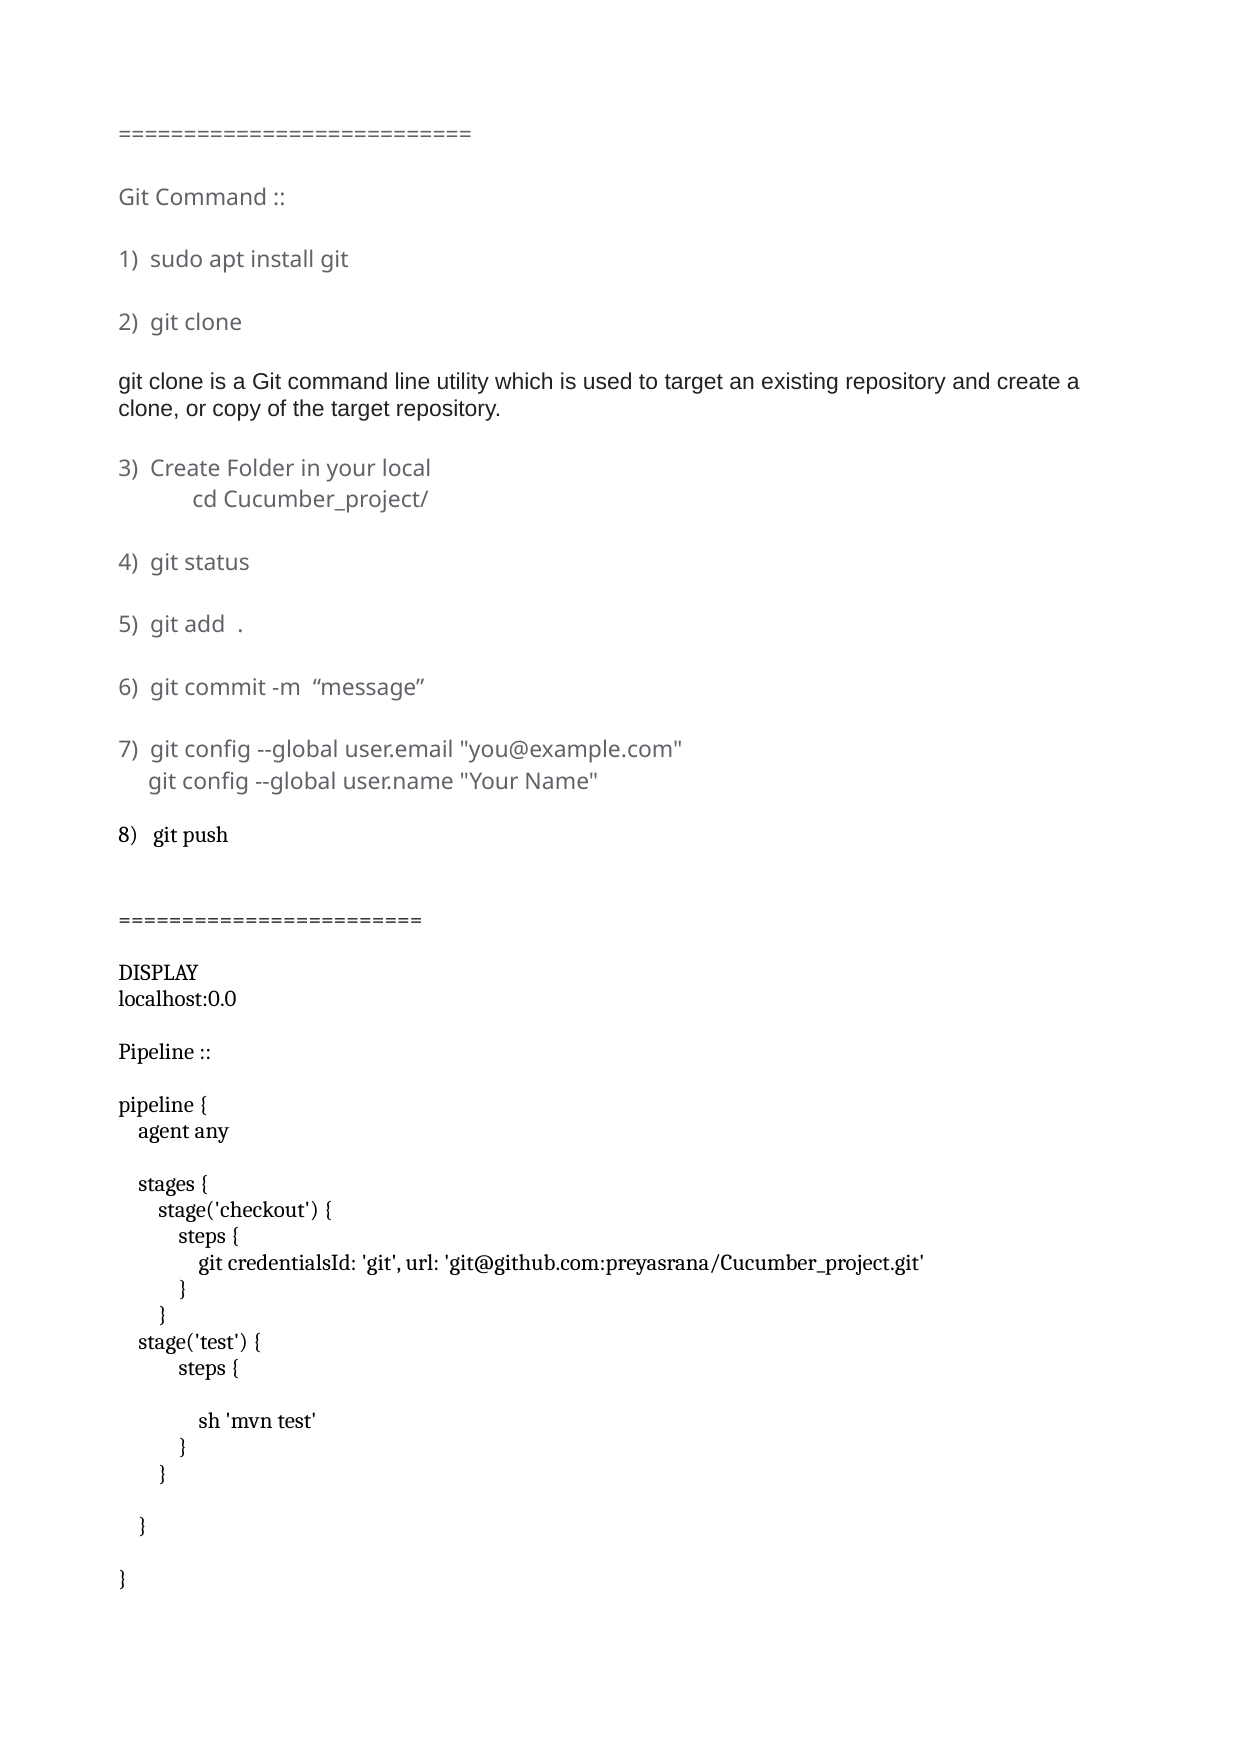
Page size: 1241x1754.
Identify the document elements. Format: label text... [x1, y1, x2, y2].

text } [118, 1276, 1122, 1302]
text 2) git clone [118, 306, 1122, 337]
text pipeline { [118, 1091, 1122, 1118]
text git clone is a Git command line utility which is used to target an existing repository and create a clone, or copy of the target repository. [118, 368, 1122, 421]
text localhost:0.0 [118, 986, 1122, 1012]
text sh 'mvn test' [118, 1408, 1122, 1434]
text git credentialsId: 'git', url: 'git@github.com:preyasrana/Cucumber_project.git' [118, 1249, 1122, 1276]
text stages { [118, 1170, 1122, 1197]
text git config --global user.name "Your Name" [118, 764, 1122, 796]
text Pipeline :: [118, 1039, 1122, 1065]
text 1) sudo apt install git [118, 243, 1122, 274]
text agent any [118, 1118, 1122, 1144]
text Git Command :: [118, 181, 1122, 212]
text cd Cucumber_project/ [118, 483, 1122, 514]
text 5) git add . [118, 608, 1122, 639]
text steps { [118, 1223, 1122, 1249]
text stage('test') { [118, 1328, 1122, 1355]
text 7) git config --global user.email "you@example.com" [118, 733, 1122, 764]
text 6) git commit -m “message” [118, 671, 1122, 702]
text =========================== [118, 118, 1122, 149]
text DISPLAY [118, 959, 1122, 986]
text } [118, 1460, 1122, 1487]
text stage('checkout') { [118, 1197, 1122, 1223]
text } [118, 1302, 1122, 1328]
text } [118, 1434, 1122, 1460]
text } [118, 1513, 1122, 1539]
text } [118, 1566, 1122, 1592]
text ======================== [118, 907, 1122, 933]
text 4) git status [118, 546, 1122, 577]
text steps { [118, 1355, 1122, 1381]
text 3) Create Folder in your local [118, 452, 1122, 483]
text 8) git push [118, 822, 1122, 848]
